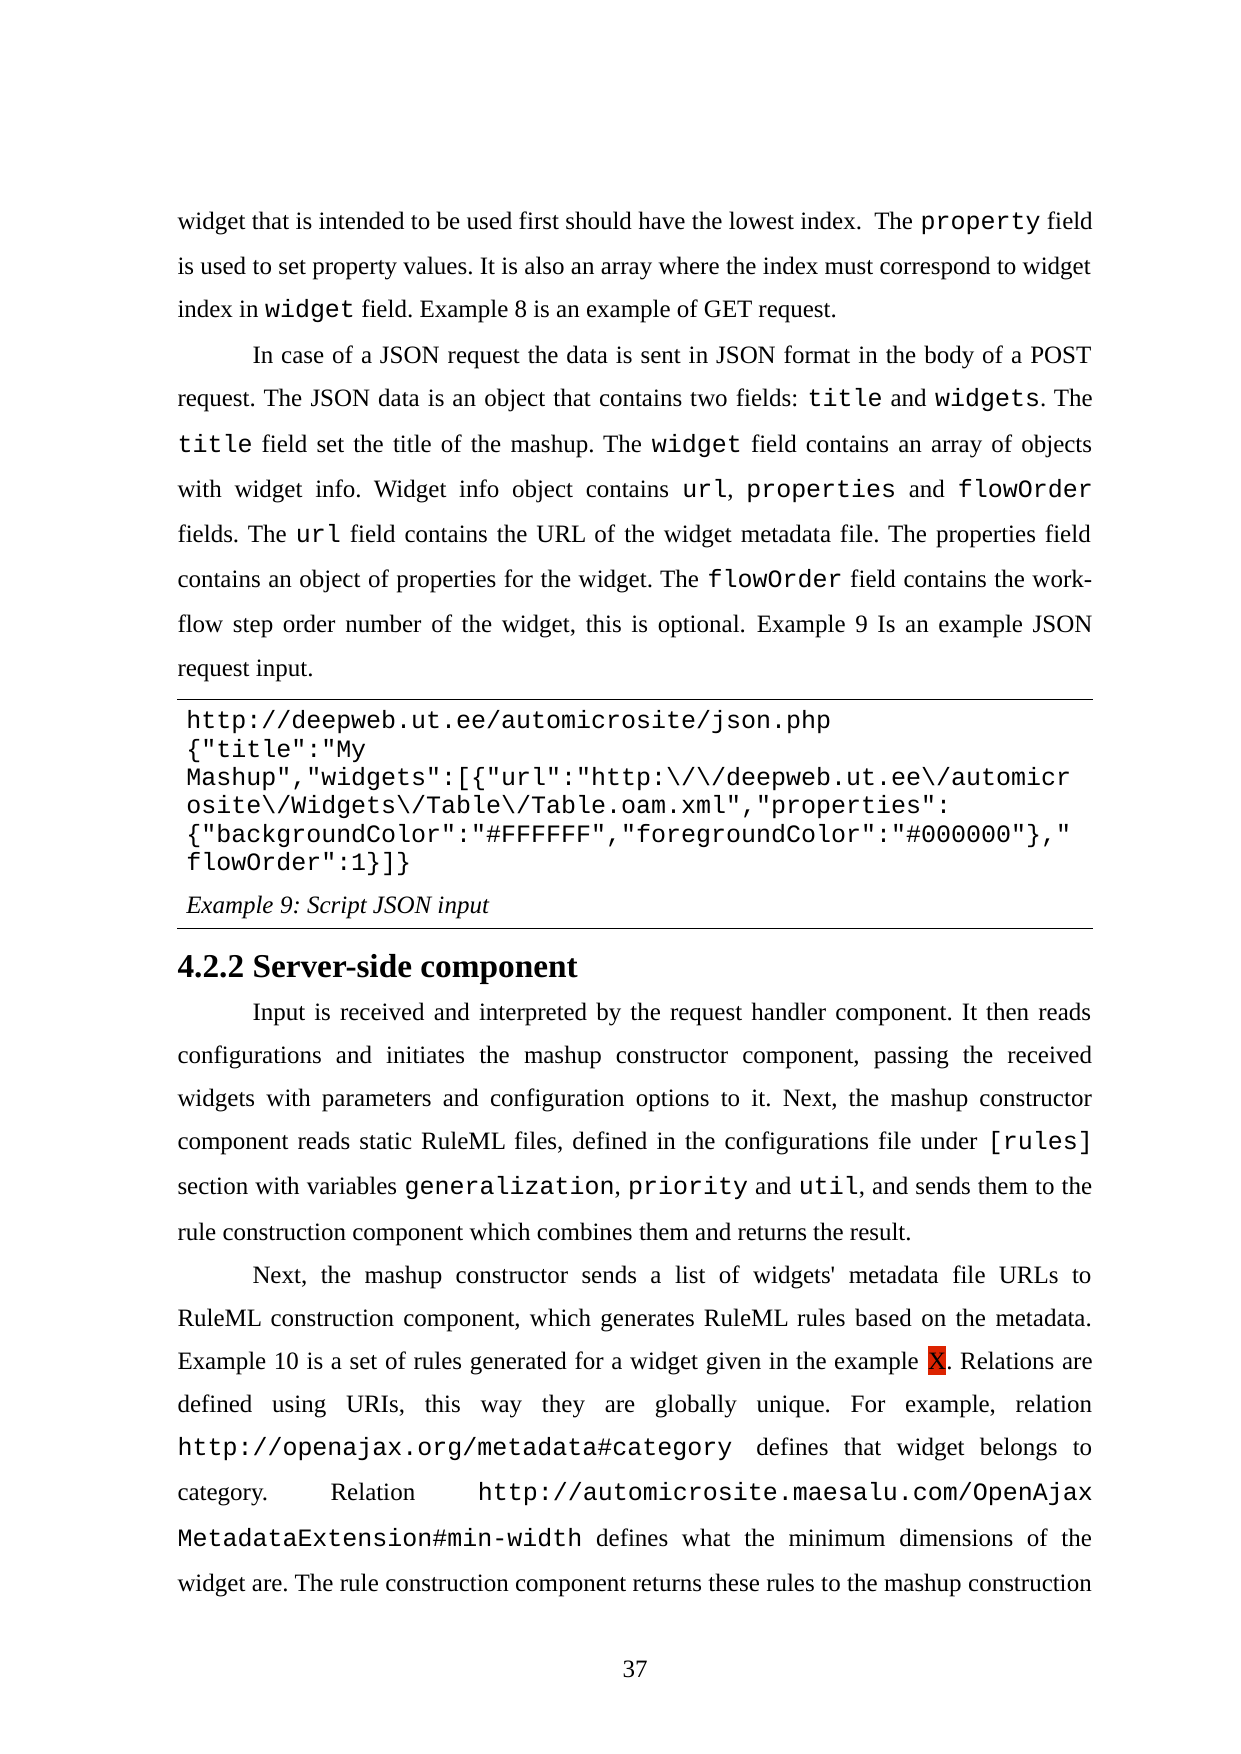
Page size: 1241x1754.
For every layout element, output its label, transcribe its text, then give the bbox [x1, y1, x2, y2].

subtitle Server-side component [177, 929, 1093, 984]
text Input is received and interpreted by the request handler component. It then reads configurations and initiates the mashup constructor component, passing the received widgets with parameters and configuration options to it. Next, the mashup constructor component reads static RuleML files, defined in the configurations file under [rules] section with variables generalization, priority and util, and sends them to the rule construction component which combines them and returns the result. [177, 997, 1093, 1245]
text In case of a JSON request the data is sent in JSON format in the body of a POST request. The JSON data is an object that contains two fields: title and widgets. The title field set the title of the mashup. The widget field contains an array of objects with widget info. Widget info object contains url, properties and flowOrder fields. The url field contains the URL of the widget metadata file. The properties field contains an object of properties for the widget. The flowOrder field contains the work-flow step order number of the widget, this is optional. Example 9 Is an example JSON request input. [177, 340, 1093, 681]
text http://deepweb.ut.ee/automicrosite/json.php [186, 708, 1084, 736]
text widget that is intended to be used first should have the lowest index. The property field is used to set property values. It is also an array where the index must correspond to widget index in widget field. Example 8 is an example of GET request. [177, 206, 1093, 325]
text Example 9: Script JSON input [186, 891, 1084, 919]
text {"title":"My Mashup","widgets":[{"url":"http:\/\/deepweb.ut.ee\/automicrosite\/Widgets\/Table\/Table.oam.xml","properties":{"backgroundColor":"#FFFFFF","foregroundColor":"#000000"},"flowOrder":1}]} [186, 736, 1084, 878]
text Next, the mashup constructor sends a list of widgets' metadata file URLs to RuleML construction component, which generates RuleML rules based on the metadata. Example 10 is a set of rules generated for a widget given in the example X. Relations are defined using URIs, this way they are globally unique. For example, relation http://openajax.org/metadata#category defines that widget belongs to category. Relation http://automicrosite.maesalu.com/OpenAjax MetadataExtension#min-width defines what the minimum dimensions of the widget are. The rule construction component returns these rules to the mashup construction [177, 1260, 1093, 1597]
text [177, 700, 1093, 928]
